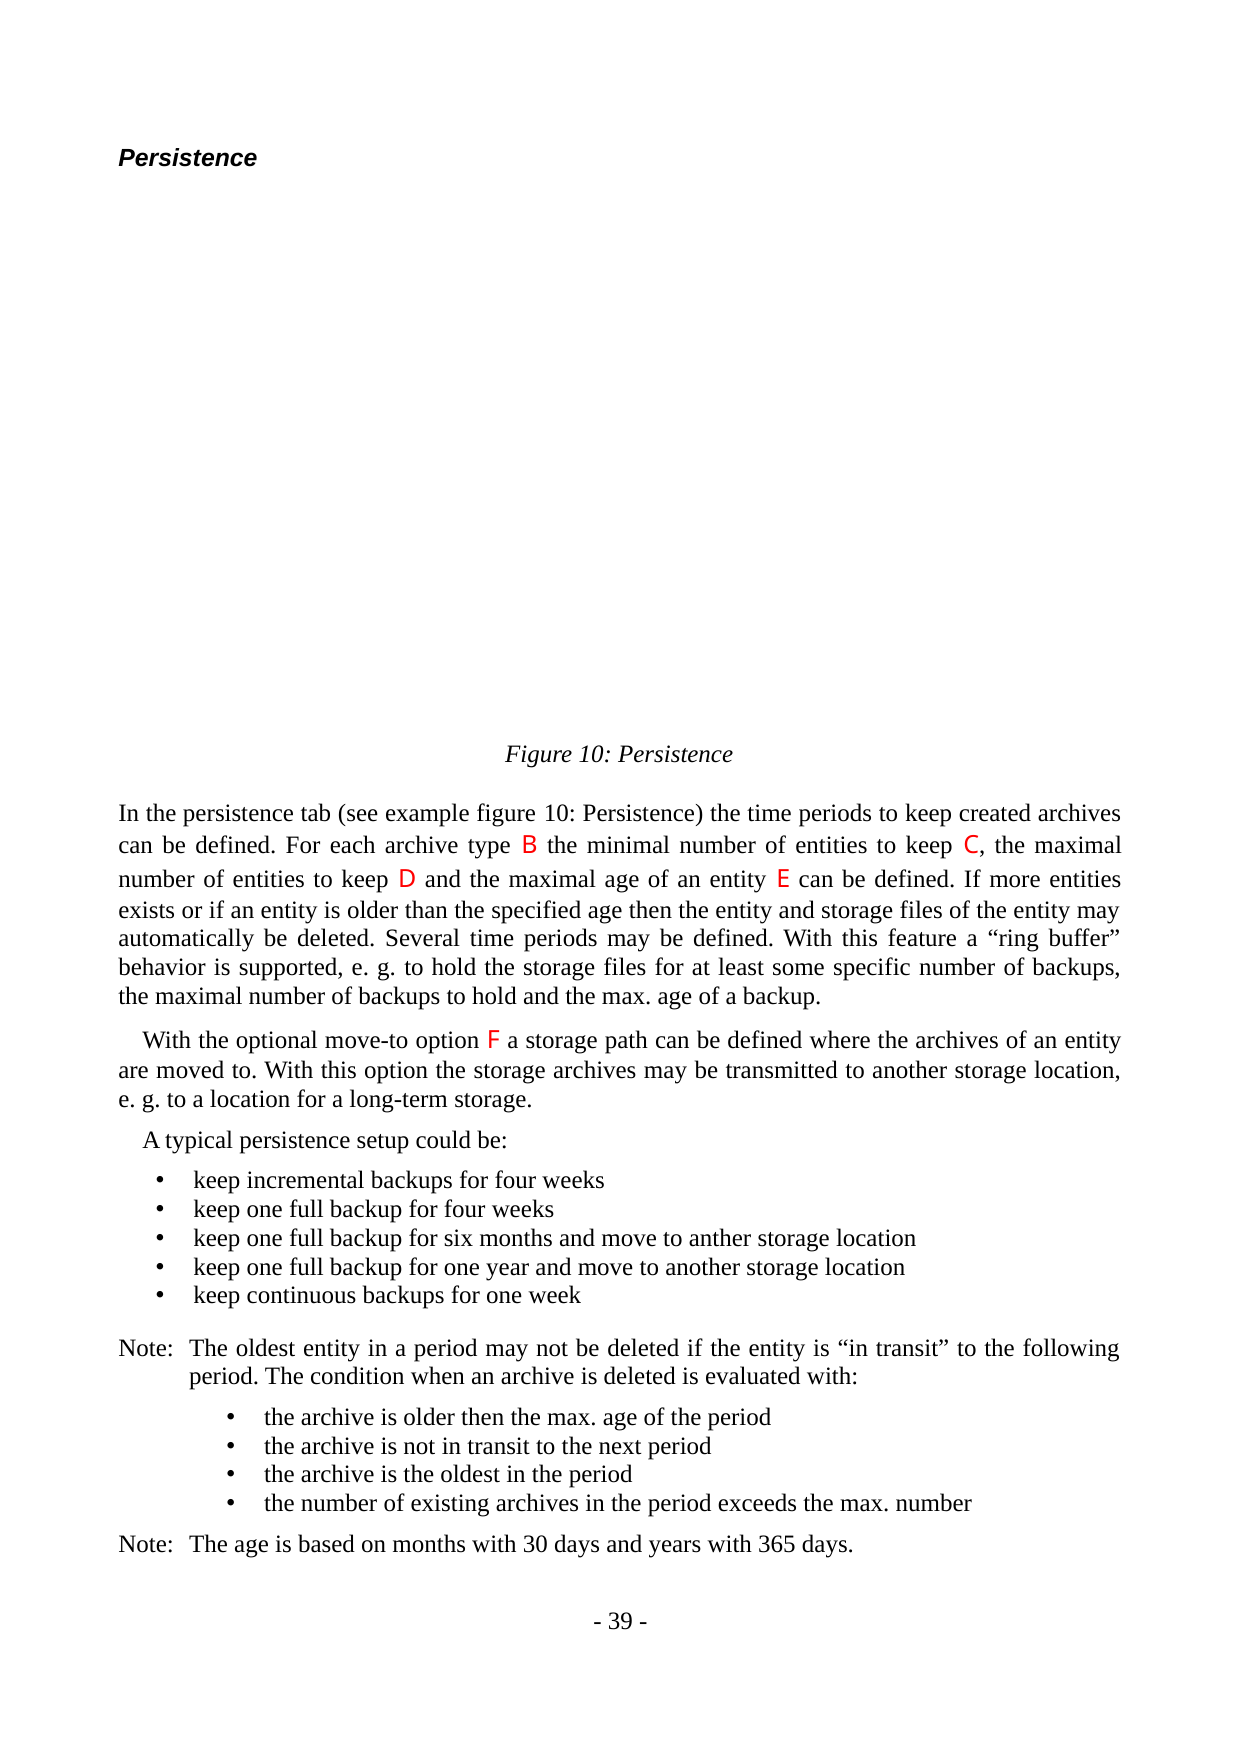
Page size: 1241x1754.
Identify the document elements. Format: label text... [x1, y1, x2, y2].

list keep continuous backups for one week [156, 1280, 1122, 1309]
list keep one full backup for six months and move to anther storage location [156, 1223, 1122, 1252]
text In the persistence tab (see example figure 10: Persistence) the time periods to keep created archives can be defined. For each archive type B the minimal number of entities to keep C, the maximal number of entities to keep D and the maximal age of an entity E can be defined. If more entities exists or if an entity is older than the specified age then the entity and storage files of the entity may automatically be deleted. Several time periods may be defined. With this feature a “ring buffer” behavior is supported, e. g. to hold the storage files for at least some specific number of backups, the maximal number of backups to hold and the max. age of a backup. [118, 184, 1122, 1010]
list the archive is older then the max. age of the period [226, 1402, 1122, 1431]
text With the optional move-to option F a storage path can be defined where the archives of an entity are moved to. With this option the storage archives may be transmitted to another storage location, e. g. to a location for a long-term storage. [118, 1022, 1122, 1113]
list keep one full backup for one year and move to another storage location [156, 1252, 1122, 1280]
text A typical persistence setup could be: [118, 1125, 1122, 1154]
list the number of existing archives in the period exceeds the max. number [226, 1488, 1122, 1517]
list the archive is the oldest in the period [226, 1459, 1122, 1488]
text Note: The oldest entity in a period may not be deleted if the entity is “in transit” to the following period. The condition when an archive is deleted is evaluated with: [118, 1333, 1122, 1390]
list keep incremental backups for four weeks [156, 1165, 1122, 1194]
text Figure 10: Persistence [292, 197, 948, 768]
subtitle Persistence [118, 143, 1122, 172]
list the archive is not in transit to the next period [226, 1431, 1122, 1459]
text Note: The age is based on months with 30 days and years with 365 days. [118, 1529, 1122, 1557]
list keep one full backup for four weeks [156, 1194, 1122, 1223]
